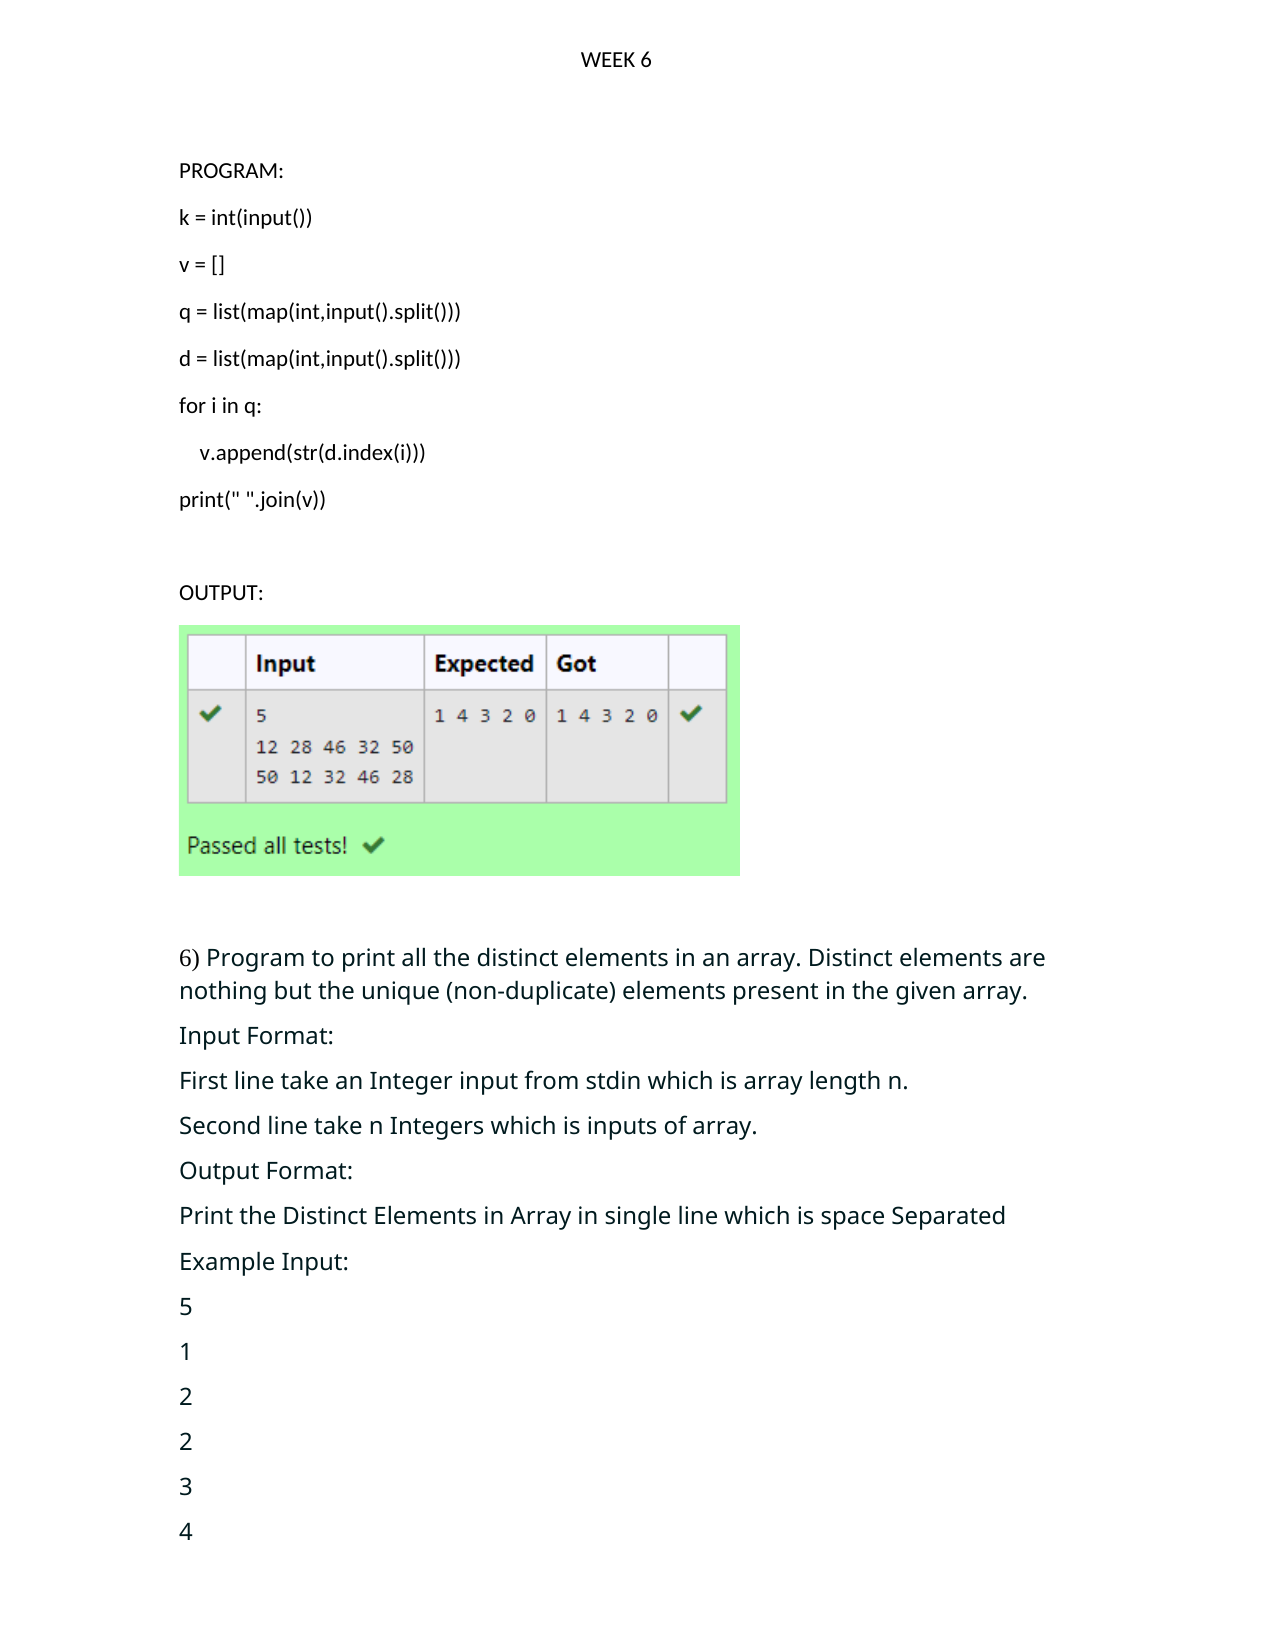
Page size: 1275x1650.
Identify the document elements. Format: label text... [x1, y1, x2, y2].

text 2 [179, 1425, 1096, 1457]
text PROGRAM: [179, 157, 1096, 184]
text q = list(map(int,input().split())) [179, 297, 1096, 325]
text Print the Distinct Elements in Array in single line which is space Separated [179, 1199, 1096, 1232]
text Input Format: [179, 1019, 1096, 1051]
text Output Format: [179, 1154, 1096, 1187]
text Example Input: [179, 1244, 1096, 1277]
text d = list(map(int,input().split())) [179, 344, 1096, 372]
text First line take an Integer input from stdin which is array length n. [179, 1064, 1096, 1096]
text Second line take n Integers which is inputs of array. [179, 1109, 1096, 1142]
text v.append(str(d.index(i))) [179, 438, 1096, 466]
text 3 [179, 1470, 1096, 1502]
text 2 [179, 1379, 1096, 1412]
text k = int(input()) [179, 203, 1096, 231]
text print(" ".join(v)) [179, 485, 1096, 513]
text for i in q: [179, 391, 1096, 419]
text 5 [179, 1289, 1096, 1322]
text OUTPUT: [179, 578, 1096, 606]
text 6) Program to print all the distinct elements in an array. Distinct elements are nothing but the unique (non-duplicate) elements present in the given array. [179, 941, 1096, 1006]
picture [178, 625, 740, 876]
text v = [] [179, 250, 1096, 278]
text 1 [179, 1334, 1096, 1367]
text 4 [179, 1515, 1096, 1547]
